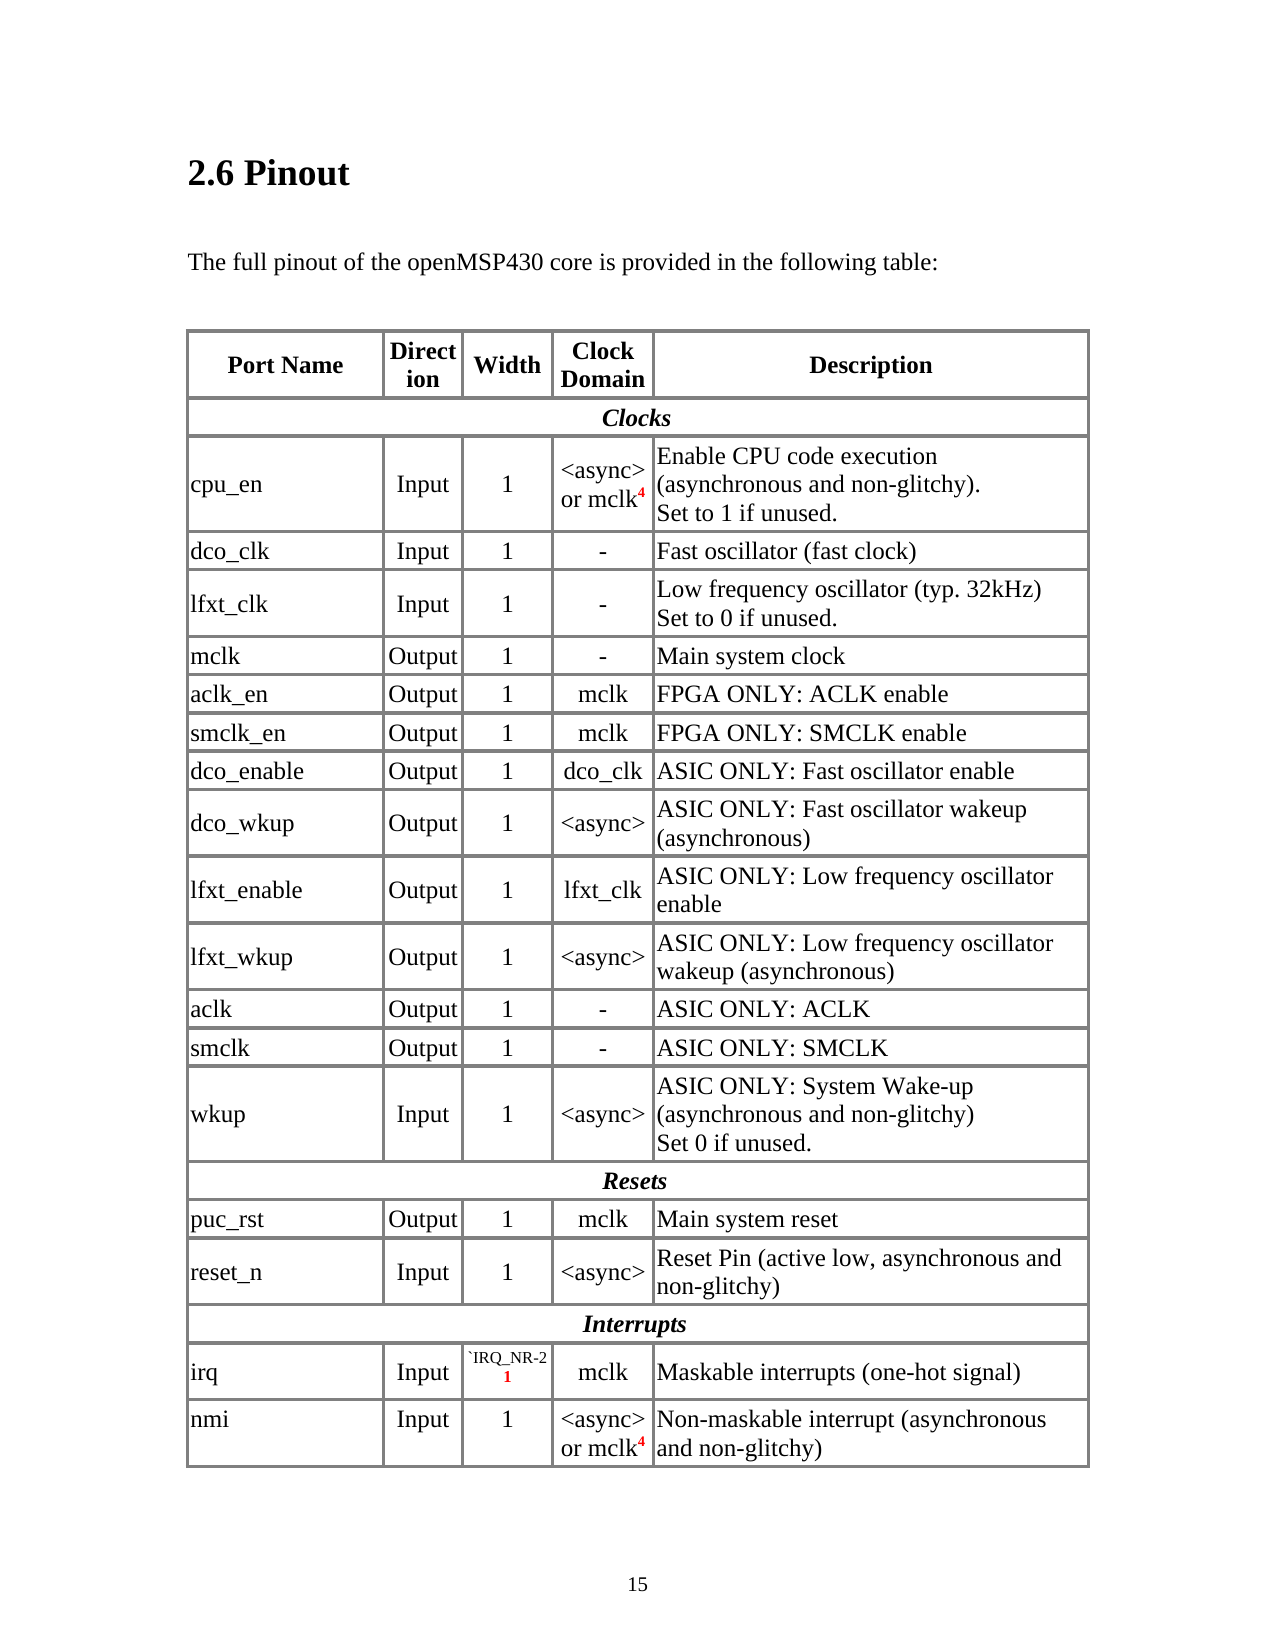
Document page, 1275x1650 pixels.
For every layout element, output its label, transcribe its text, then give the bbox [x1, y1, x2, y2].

table_cell aclk_en [189, 676, 382, 711]
table_cell mclk [189, 638, 382, 673]
table_cell lfxt_clk [554, 858, 652, 921]
table_cell <async> [554, 791, 652, 854]
table_cell Reset Pin (active low, asynchronous and non-glitchy) [655, 1240, 1087, 1303]
table_cell Input [385, 533, 461, 568]
table_cell 1 [464, 438, 551, 530]
table_cell ASIC ONLY: System Wake-up (asynchronous and non-glitchy) Set 0 if unused. [655, 1068, 1087, 1160]
table_cell 1 [464, 1068, 551, 1160]
table_cell irq [189, 1345, 382, 1398]
table_cell Output [385, 753, 461, 787]
table_cell 1 [464, 676, 551, 711]
table_cell 1 [464, 753, 551, 787]
table_cell Non-maskable interrupt (asynchronous and non-glitchy) [655, 1401, 1087, 1465]
table_cell - [554, 991, 652, 1026]
table_cell 1 [464, 858, 551, 921]
table_cell Fast oscillator (fast clock) [655, 533, 1087, 568]
table_cell 1 [464, 791, 551, 854]
table_cell <async> [554, 1240, 652, 1303]
table_cell Enable CPU code execution (asynchronous and non-glitchy). Set to 1 if unused. [655, 438, 1087, 530]
table_cell <async> or mclk4 [554, 1401, 652, 1465]
table_cell Input [385, 571, 461, 635]
table_cell Output [385, 638, 461, 673]
table_cell ASIC ONLY: Fast oscillator enable [655, 753, 1087, 787]
table_header Description [655, 333, 1087, 396]
table_cell cpu_en [189, 438, 382, 530]
table_cell - [554, 571, 652, 635]
table_cell 1 [464, 925, 551, 988]
table_cell FPGA ONLY: ACLK enable [655, 676, 1087, 711]
table_cell <async> or mclk4 [554, 438, 652, 530]
table_cell mclk [554, 676, 652, 711]
table_cell Output [385, 791, 461, 854]
table_cell FPGA ONLY: SMCLK enable [655, 715, 1087, 749]
table_cell <async> [554, 1068, 652, 1160]
table_cell Output [385, 925, 461, 988]
table_cell dco_clk [554, 753, 652, 787]
table_cell lfxt_clk [189, 571, 382, 635]
table_cell 1 [464, 638, 551, 673]
table_cell Output [385, 991, 461, 1026]
table_cell `IRQ_NR-2 1 [464, 1345, 551, 1398]
table_cell reset_n [189, 1240, 382, 1303]
table_cell Input [385, 1401, 461, 1465]
table_cell mclk [554, 1201, 652, 1236]
table_cell 1 [464, 1401, 551, 1465]
table_cell wkup [189, 1068, 382, 1160]
table_cell - [554, 533, 652, 568]
table_cell Main system reset [655, 1201, 1087, 1236]
table_cell dco_wkup [189, 791, 382, 854]
table_cell dco_clk [189, 533, 382, 568]
table_cell 1 [464, 715, 551, 749]
table_cell 1 [464, 1201, 551, 1236]
table_cell ASIC ONLY: Fast oscillator wakeup (asynchronous) [655, 791, 1087, 854]
table_cell ASIC ONLY: Low frequency oscillator wakeup (asynchronous) [655, 925, 1087, 988]
table_cell Output [385, 1201, 461, 1236]
table_cell smclk_en [189, 715, 382, 749]
table_cell smclk [189, 1030, 382, 1064]
table_cell Output [385, 858, 461, 921]
table_cell Low frequency oscillator (typ. 32kHz) Set to 0 if unused. [655, 571, 1087, 635]
text 2.6 Pinout [187, 150, 1088, 193]
table_cell mclk [554, 715, 652, 749]
table_header Width [464, 333, 551, 396]
table_cell lfxt_enable [189, 858, 382, 921]
table_cell Input [385, 1240, 461, 1303]
table_cell Output [385, 715, 461, 749]
table_cell Clocks [189, 400, 1087, 434]
table_cell Interrupts [189, 1306, 1087, 1341]
table_cell Input [385, 1068, 461, 1160]
table_cell nmi [189, 1401, 382, 1465]
table_cell ASIC ONLY: ACLK [655, 991, 1087, 1026]
table_cell 1 [464, 991, 551, 1026]
table_cell ASIC ONLY: Low frequency oscillator enable [655, 858, 1087, 921]
table_cell ASIC ONLY: SMCLK [655, 1030, 1087, 1064]
table_cell dco_enable [189, 753, 382, 787]
table_cell - [554, 1030, 652, 1064]
table_cell Main system clock [655, 638, 1087, 673]
table_cell Maskable interrupts (one-hot signal) [655, 1345, 1087, 1398]
table_cell aclk [189, 991, 382, 1026]
table_cell Input [385, 438, 461, 530]
table_cell Input [385, 1345, 461, 1398]
table_header Clock Domain [554, 333, 652, 396]
table_cell lfxt_wkup [189, 925, 382, 988]
table_header Direction [385, 333, 461, 396]
table_cell - [554, 638, 652, 673]
table_cell Output [385, 676, 461, 711]
table_cell <async> [554, 925, 652, 988]
table_cell mclk [554, 1345, 652, 1398]
table_cell Resets [189, 1163, 1087, 1198]
text The full pinout of the openMSP430 core is provided in the following table: [187, 247, 1088, 276]
table_header Port Name [189, 333, 382, 396]
table_cell 1 [464, 533, 551, 568]
table_cell 1 [464, 1030, 551, 1064]
table_cell 1 [464, 1240, 551, 1303]
table_cell puc_rst [189, 1201, 382, 1236]
table_cell 1 [464, 571, 551, 635]
table_cell Output [385, 1030, 461, 1064]
